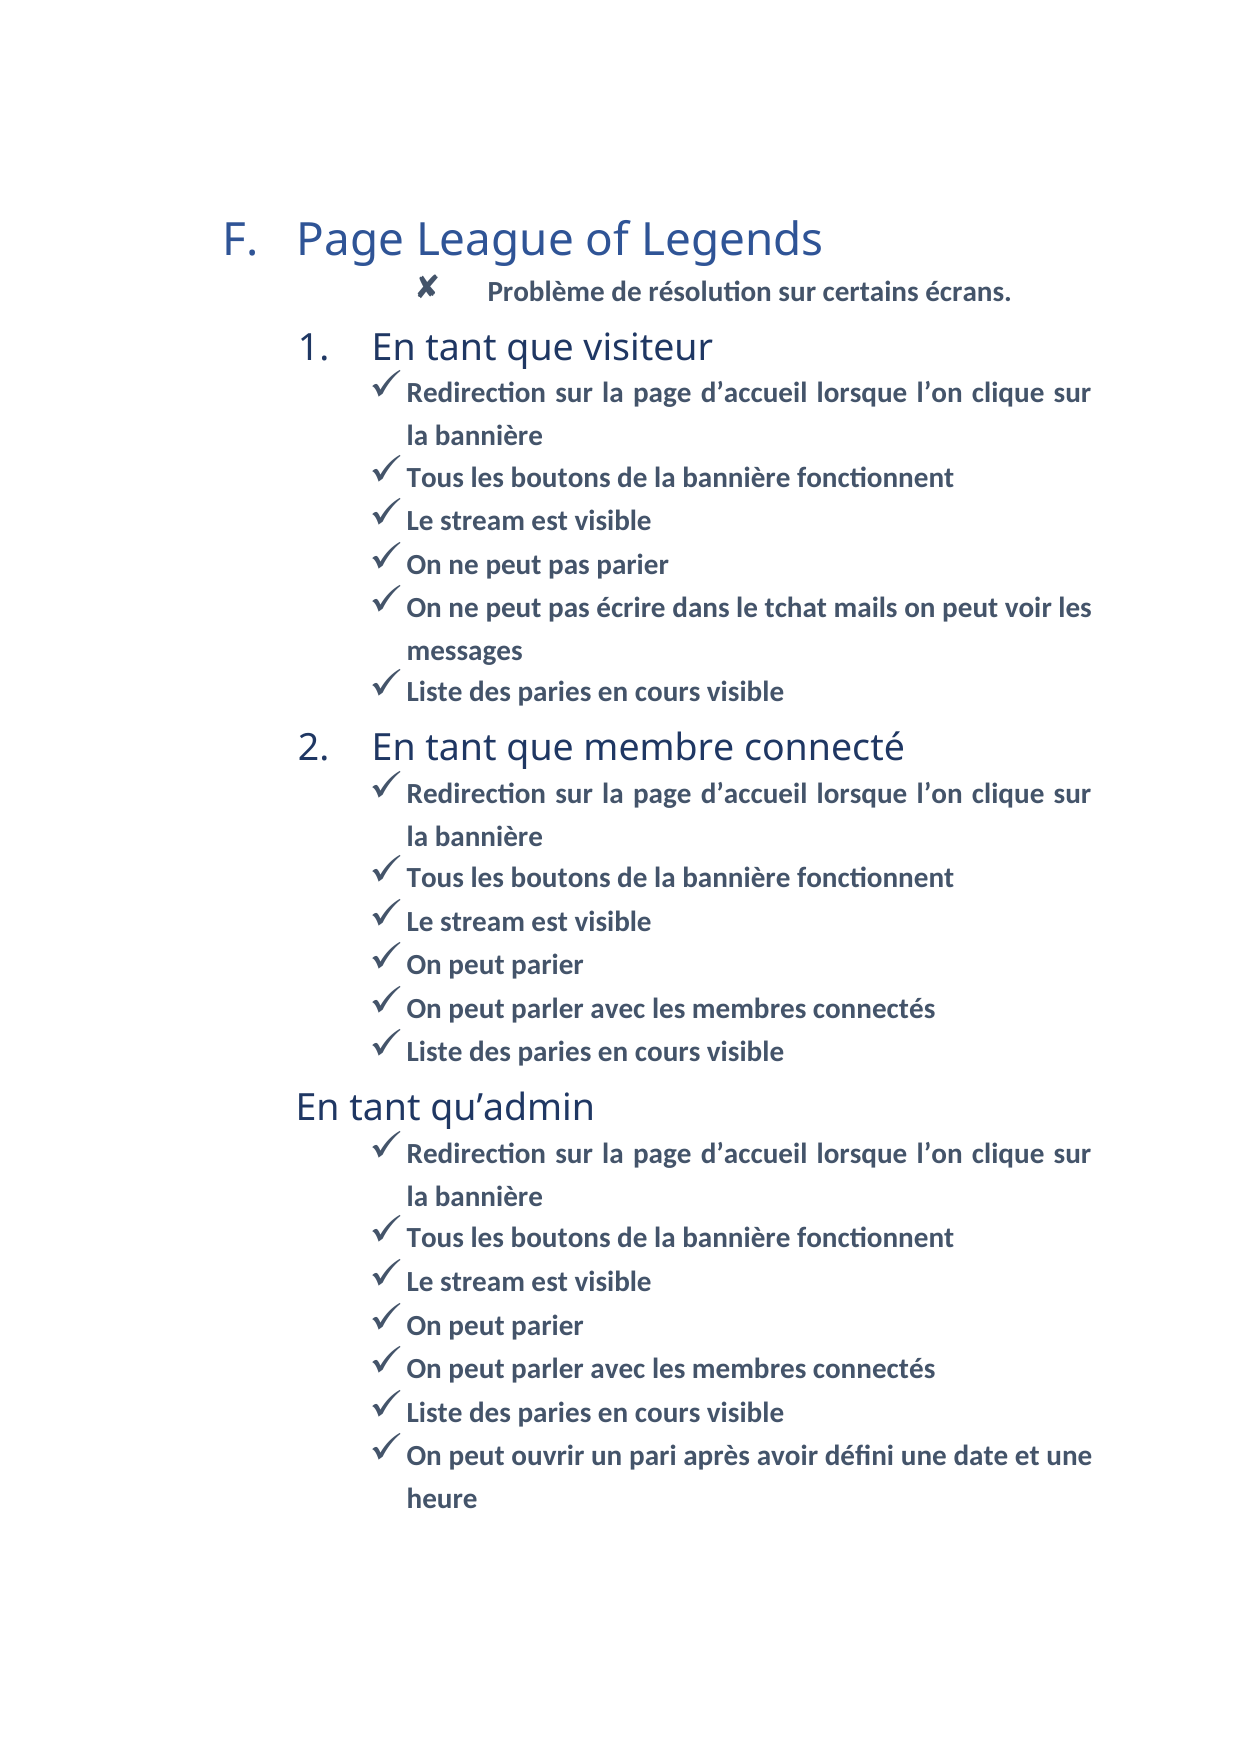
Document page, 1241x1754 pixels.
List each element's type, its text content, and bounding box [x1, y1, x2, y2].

list Redirection sur la page d’accueil lorsque l’on clique sur la bannière [369, 1135, 1093, 1214]
list On ne peut pas écrire dans le tchat mails on peut voir les messages [369, 589, 1093, 668]
list Redirection sur la page d’accueil lorsque l’on clique sur la bannière [369, 775, 1093, 853]
list On peut parler avec les membres connectés [369, 989, 1093, 1027]
list Redirection sur la page d’accueil lorsque l’on clique sur la bannière [369, 374, 1093, 453]
list Tous les boutons de la bannière fonctionnent [369, 859, 1093, 897]
subtitle En tant que membre connecté [298, 721, 1093, 772]
list On ne peut pas parier [369, 545, 1093, 583]
list On peut parier [369, 1306, 1093, 1344]
list Le stream est visible [369, 1262, 1093, 1300]
subtitle Page League of Legends [223, 206, 1093, 268]
list Liste des paries en cours visible [369, 1033, 1093, 1071]
list Liste des paries en cours visible [369, 1393, 1093, 1431]
list On peut parier [369, 946, 1093, 984]
list Le stream est visible [369, 902, 1093, 940]
list On peut ouvrir un pari après avoir défini une date et une heure [369, 1437, 1093, 1516]
list Tous les boutons de la bannière fonctionnent [369, 458, 1093, 496]
list Tous les boutons de la bannière fonctionnent [369, 1219, 1093, 1257]
list Liste des paries en cours visible [369, 673, 1093, 711]
list Problème de résolution sur certains écrans. [413, 272, 1093, 310]
subtitle En tant qu’admin [295, 1081, 1093, 1132]
list Le stream est visible [369, 502, 1093, 539]
subtitle En tant que visiteur [298, 320, 1093, 371]
list On peut parler avec les membres connectés [369, 1349, 1093, 1387]
